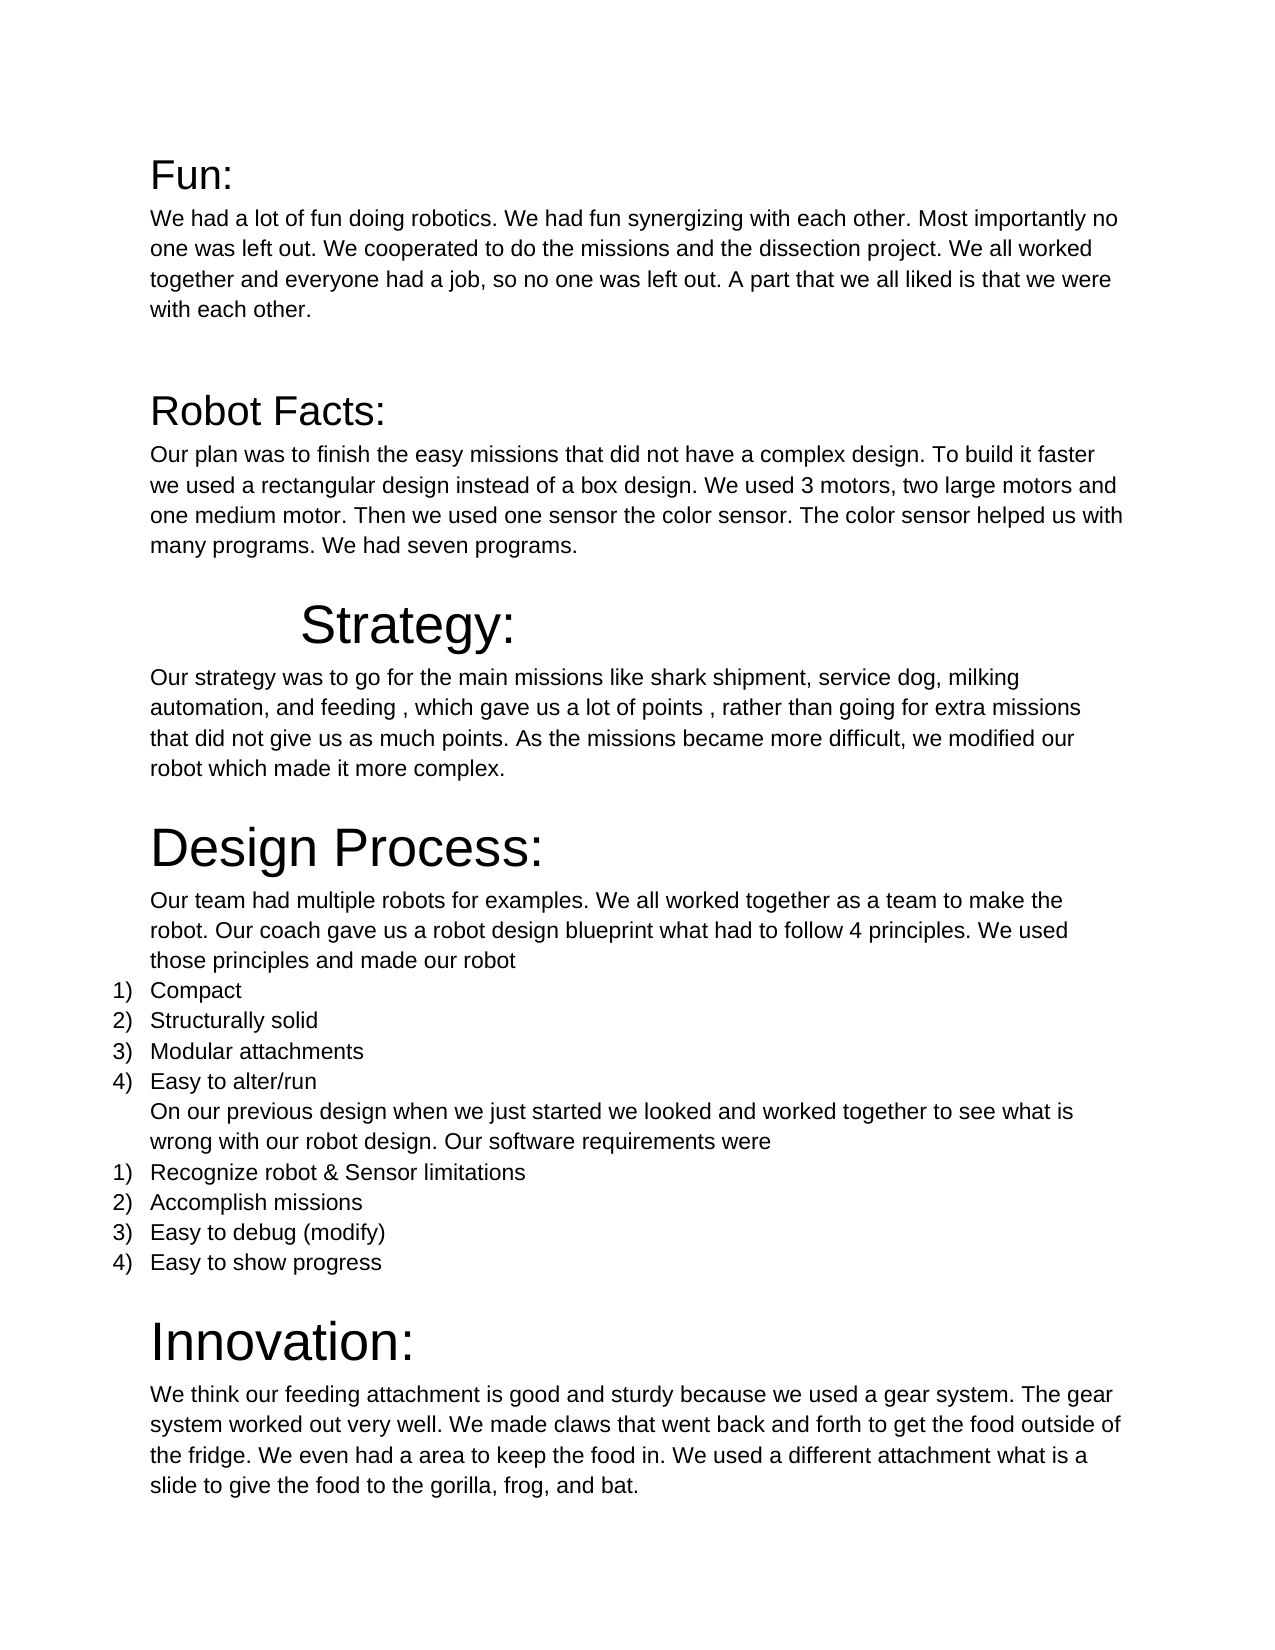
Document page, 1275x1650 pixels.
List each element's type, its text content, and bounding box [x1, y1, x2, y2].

list Easy to debug (modify) [112, 1219, 1125, 1245]
text We think our feeding attachment is good and sturdy because we used a gear system. The gear system worked out very well. We made claws that went back and forth to get the food outside of the fridge. We even had a area to keep the food in. We used a different attachment what is a slide to give the food to the gorilla, frog, and bat. [150, 1381, 1125, 1498]
list Easy to alter/run [112, 1068, 1125, 1094]
text Innovation: [150, 1309, 1125, 1372]
list Recognize robot & Sensor limitations [112, 1158, 1125, 1185]
text Strategy: [225, 592, 1125, 655]
text Our plan was to finish the easy missions that did not have a complex design. To build it faster we used a rectangular design instead of a box design. We used 3 motors, two large motors and one medium motor. Then we used one sensor the color sensor. The color sensor helped us with many programs. We had seven programs. [150, 441, 1125, 558]
text Robot Facts: [150, 386, 1125, 434]
list Easy to show progress [112, 1249, 1125, 1276]
list Accomplish missions [112, 1189, 1125, 1215]
text On our previous design when we just started we looked and worked together to see what is wrong with our robot design. Our software requirements were [150, 1098, 1125, 1155]
text Our team had multiple robots for examples. We all worked together as a team to make the robot. Our coach gave us a robot design blueprint what had to follow 4 principles. We used those principles and made our robot [150, 887, 1125, 973]
list Compact [112, 977, 1125, 1004]
text Design Process: [150, 815, 1125, 877]
list Structurally solid [112, 1007, 1125, 1034]
text Fun: [150, 150, 1125, 198]
list Modular attachments [112, 1038, 1125, 1064]
text Our strategy was to go for the main missions like shark shipment, service dog, milking automation, and feeding , which gave us a lot of points , rather than going for extra missions that did not give us as much points. As the missions became more difficult, we modified our robot which made it more complex. [150, 664, 1125, 781]
text We had a lot of fun doing robotics. We had fun synergizing with each other. Most importantly no one was left out. We cooperated to do the missions and the dissection project. We all worked together and everyone had a job, so no one was left out. A part that we all liked is that we were with each other. [150, 205, 1125, 322]
